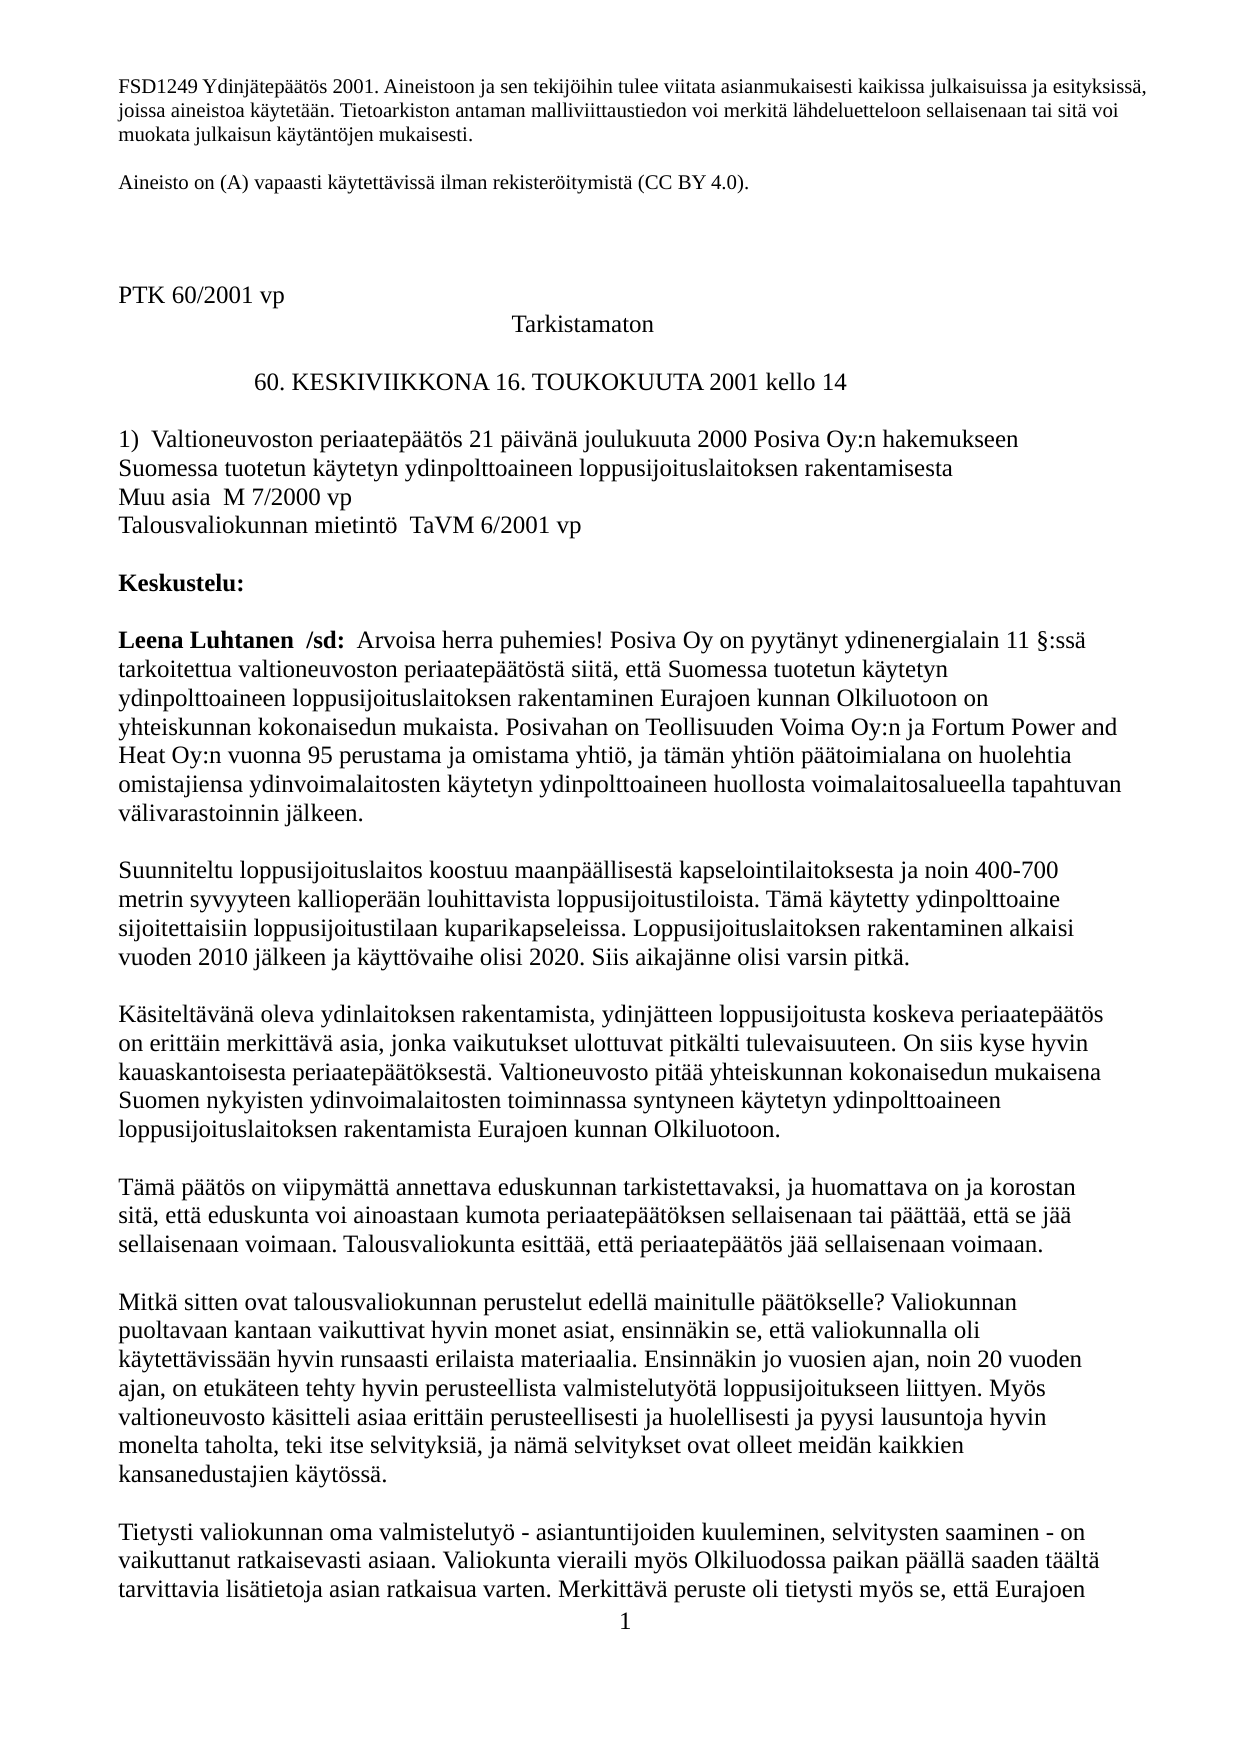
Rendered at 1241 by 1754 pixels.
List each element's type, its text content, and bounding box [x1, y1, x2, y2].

subtitle 60. KESKIVIIKKONA 16. TOUKOKUUTA 2001 kello 14 [118, 367, 1122, 395]
text Talousvaliokunnan mietintö TaVM 6/2001 vp [118, 510, 1122, 539]
text Tietysti valiokunnan oma valmistelutyö - asiantuntijoiden kuuleminen, selvitysten saaminen - on vaikuttanut ratkaisevasti asiaan. Valiokunta vieraili myös Olkiluodossa paikan päällä saaden täältä tarvittavia lisätietoja asian ratkaisua varten. Merkittävä peruste oli tietysti myös se, että Eurajoen [118, 1517, 1122, 1603]
subtitle Keskustelu: [118, 568, 1122, 597]
text Käsiteltävänä oleva ydinlaitoksen rakentamista, ydinjätteen loppusijoitusta koskeva periaatepäätös on erittäin merkittävä asia, jonka vaikutukset ulottuvat pitkälti tulevaisuuteen. On siis kyse hyvin kauaskantoisesta periaatepäätöksestä. Valtioneuvosto pitää yhteiskunnan kokonaisedun mukaisena Suomen nykyisten ydinvoimalaitosten toiminnassa syntyneen käytetyn ydinpolttoaineen loppusijoituslaitoksen rakentamista Eurajoen kunnan Olkiluotoon. [118, 999, 1122, 1143]
text Aineisto on (A) vapaasti käytettävissä ilman rekisteröitymistä (CC BY 4.0). [118, 170, 1172, 194]
text Mitkä sitten ovat talousvaliokunnan perustelut edellä mainitulle päätökselle? Valiokunnan puoltavaan kantaan vaikuttivat hyvin monet asiat, ensinnäkin se, että valiokunnalla oli käytettävissään hyvin runsaasti erilaista materiaalia. Ensinnäkin jo vuosien ajan, noin 20 vuoden ajan, on etukäteen tehty hyvin perusteellista valmistelutyötä loppusijoitukseen liittyen. Myös valtioneuvosto käsitteli asiaa erittäin perusteellisesti ja huolellisesti ja pyysi lausuntoja hyvin monelta taholta, teki itse selvityksiä, ja nämä selvitykset ovat olleet meidän kaikkien kansanedustajien käytössä. [118, 1287, 1122, 1488]
text FSD1249 Ydinjätepäätös 2001. Aineistoon ja sen tekijöihin tulee viitata asianmukaisesti kaikissa julkaisuissa ja esityksissä, joissa aineistoa käytetään. Tietoarkiston antaman malliviittaustiedon voi merkitä lähdeluetteloon sellaisenaan tai sitä voi muokata julkaisun käytäntöjen mukaisesti. [118, 74, 1172, 146]
text Tämä päätös on viipymättä annettava eduskunnan tarkistettavaksi, ja huomattava on ja korostan sitä, että eduskunta voi ainoastaan kumota periaatepäätöksen sellaisenaan tai päättää, että se jää sellaisenaan voimaan. Talousvaliokunta esittää, että periaatepäätös jää sellaisenaan voimaan. [118, 1172, 1122, 1258]
text Suomessa tuotetun käytetyn ydinpolttoaineen loppusijoituslaitoksen rakentamisesta [118, 453, 1122, 482]
text Suunniteltu loppusijoituslaitos koostuu maanpäällisestä kapselointilaitoksesta ja noin 400-700 metrin syvyyteen kallioperään louhittavista loppusijoitustiloista. Tämä käytetty ydinpolttoaine sijoitettaisiin loppusijoitustilaan kuparikapseleissa. Loppusijoituslaitoksen rakentaminen alkaisi vuoden 2010 jälkeen ja käyttövaihe olisi 2020. Siis aikajänne olisi varsin pitkä. [118, 855, 1122, 970]
text Tarkistamaton [118, 309, 1122, 338]
text Leena Luhtanen /sd: Arvoisa herra puhemies! Posiva Oy on pyytänyt ydinenergialain 11 §:ssä tarkoitettua valtioneuvoston periaatepäätöstä siitä, että Suomessa tuotetun käytetyn ydinpolttoaineen loppusijoituslaitoksen rakentaminen Eurajoen kunnan Olkiluotoon on yhteiskunnan kokonaisedun mukaista. Posivahan on Teollisuuden Voima Oy:n ja Fortum Power and Heat Oy:n vuonna 95 perustama ja omistama yhtiö, ja tämän yhtiön päätoimialana on huolehtia omistajiensa ydinvoimalaitosten käytetyn ydinpolttoaineen huollosta voimalaitosalueella tapahtuvan välivarastoinnin jälkeen. [118, 625, 1122, 827]
text Muu asia M 7/2000 vp [118, 482, 1122, 510]
subtitle PTK 60/2001 vp [118, 280, 1122, 309]
text 1) Valtioneuvoston periaatepäätös 21 päivänä joulukuuta 2000 Posiva Oy:n hakemukseen [118, 424, 1122, 453]
